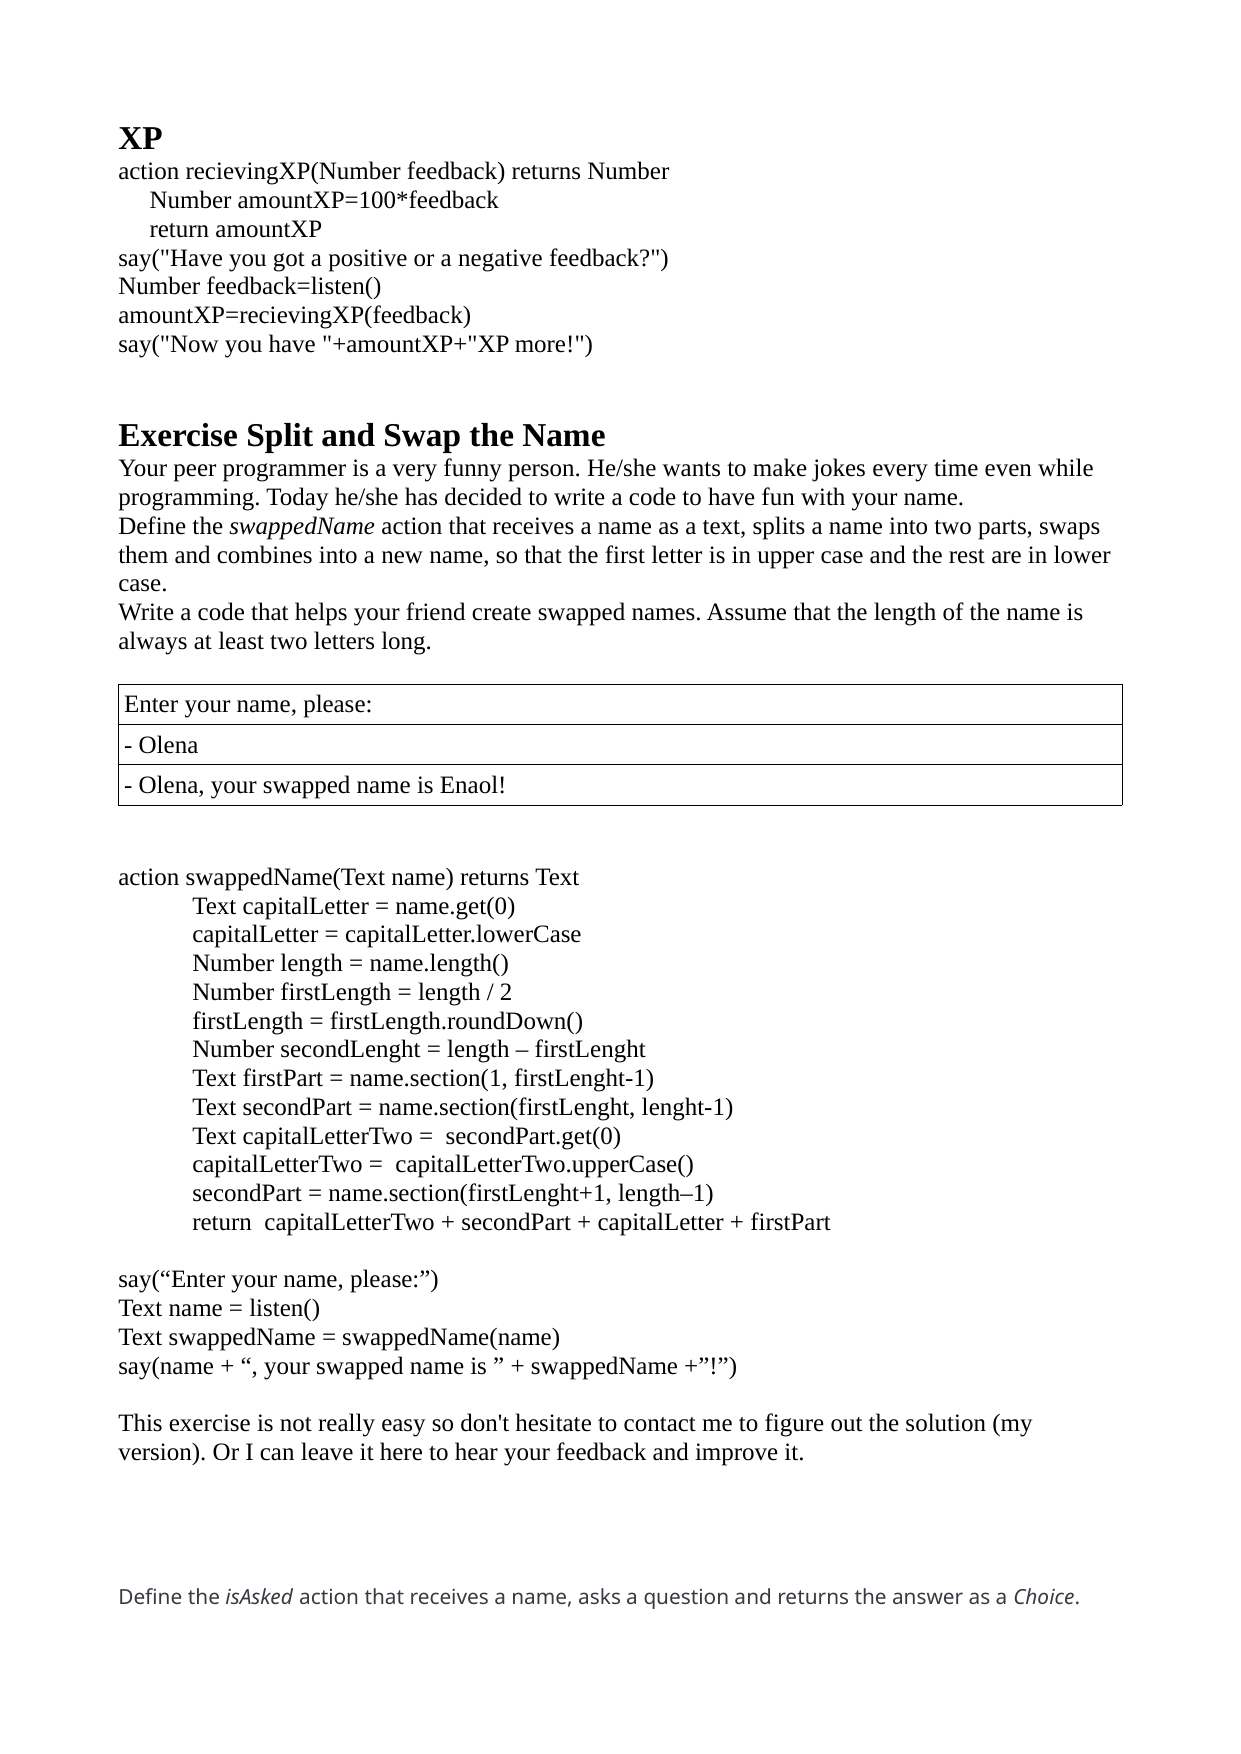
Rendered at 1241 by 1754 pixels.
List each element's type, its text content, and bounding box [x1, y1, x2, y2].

text amountXP=recievingXP(feedback) [118, 300, 1122, 329]
text capitalLetterTwo = capitalLetterTwo.upperCase() [118, 1149, 1122, 1178]
table_header Enter your name, please: [119, 685, 1122, 724]
text Write a code that helps your friend create swapped names. Assume that the length of the name is always at least two letters long. [118, 597, 1122, 655]
text return amountXP [118, 214, 1122, 243]
text Exercise Split and Swap the Name [118, 415, 1122, 453]
text action recievingXP(Number feedback) returns Number [118, 156, 1122, 185]
text Text name = listen() [118, 1293, 1122, 1322]
text Define the isAsked action that receives a name, asks a question and returns the answer as a Choice. [118, 1581, 1122, 1610]
text return capitalLetterTwo + secondPart + capitalLetter + firstPart [118, 1207, 1122, 1236]
text Define the swappedName action that receives a name as a text, splits a name into two parts, swaps them and combines into a new name, so that the first letter is in upper case and the rest are in lower case. [118, 511, 1122, 597]
text say(name + “, your swapped name is ” + swappedName +”!”) [118, 1351, 1122, 1379]
text firstLength = firstLength.roundDown() [118, 1006, 1122, 1034]
text secondPart = name.section(firstLenght+1, length–1) [118, 1178, 1122, 1207]
table_cell - Olena, your swapped name is Enaol! [119, 765, 1122, 804]
text Number secondLenght = length – firstLenght [118, 1034, 1122, 1063]
text action swappedName(Text name) returns Text [118, 862, 1122, 891]
text Number amountXP=100*feedback [118, 185, 1122, 214]
text Number length = name.length() [118, 948, 1122, 977]
table_cell - Olena [119, 725, 1122, 764]
text capitalLetter = capitalLetter.lowerCase [118, 919, 1122, 948]
text Text capitalLetterTwo = secondPart.get(0) [118, 1121, 1122, 1149]
text Text capitalLetter = name.get(0) [118, 891, 1122, 919]
text Your peer programmer is a very funny person. He/she wants to make jokes every time even while programming. Today he/she has decided to write a code to have fun with your name. [118, 453, 1122, 511]
text Text swappedName = swappedName(name) [118, 1322, 1122, 1351]
text Number firstLength = length / 2 [118, 977, 1122, 1006]
text This exercise is not really easy so don't hesitate to contact me to figure out the solution (my version). Or I can leave it here to hear your feedback and improve it. [118, 1408, 1122, 1466]
text say("Have you got a positive or a negative feedback?") [118, 243, 1122, 271]
text say("Now you have "+amountXP+"XP more!") [118, 329, 1122, 358]
text Text firstPart = name.section(1, firstLenght-1) [118, 1063, 1122, 1092]
text Number feedback=listen() [118, 271, 1122, 300]
text say(“Enter your name, please:”) [118, 1264, 1122, 1293]
text Text secondPart = name.section(firstLenght, lenght-1) [118, 1092, 1122, 1121]
text XP [118, 118, 1122, 156]
